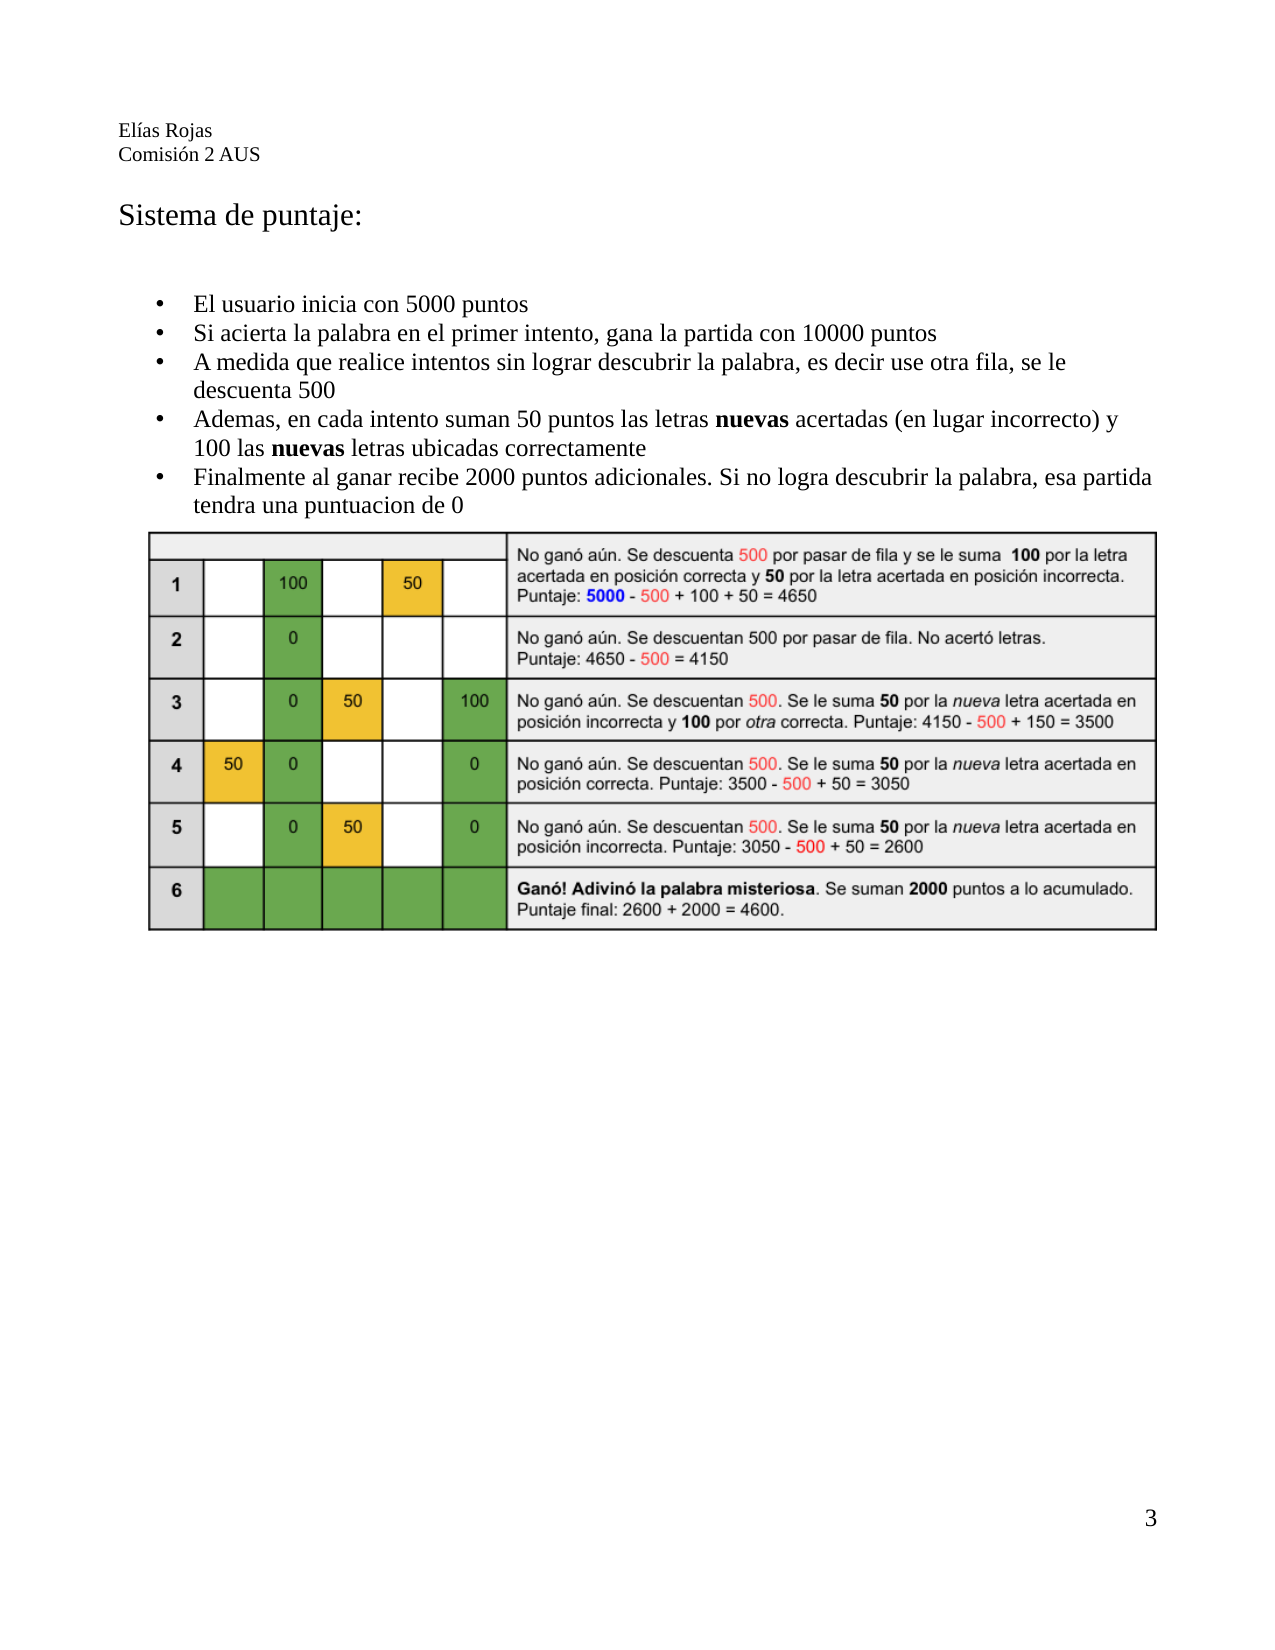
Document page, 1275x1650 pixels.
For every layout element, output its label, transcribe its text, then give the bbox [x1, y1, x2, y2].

text Sistema de puntaje: [118, 196, 1157, 232]
list Ademas, en cada intento suman 50 puntos las letras nuevas acertadas (en lugar incorrecto) y 100 las nuevas letras ubicadas correctamente [156, 404, 1157, 462]
list El usuario inicia con 5000 puntos [156, 289, 1157, 318]
list A medida que realice intentos sin lograr descubrir la palabra, es decir use otra fila, se le descuenta 500 [156, 347, 1157, 404]
list Si acierta la palabra en el primer intento, gana la partida con 10000 puntos [156, 318, 1157, 347]
list Finalmente al ganar recibe 2000 puntos adicionales. Si no logra descubrir la palabra, esa partida tendra una puntuacion de 0 [156, 462, 1157, 519]
picture [118, 519, 1157, 939]
